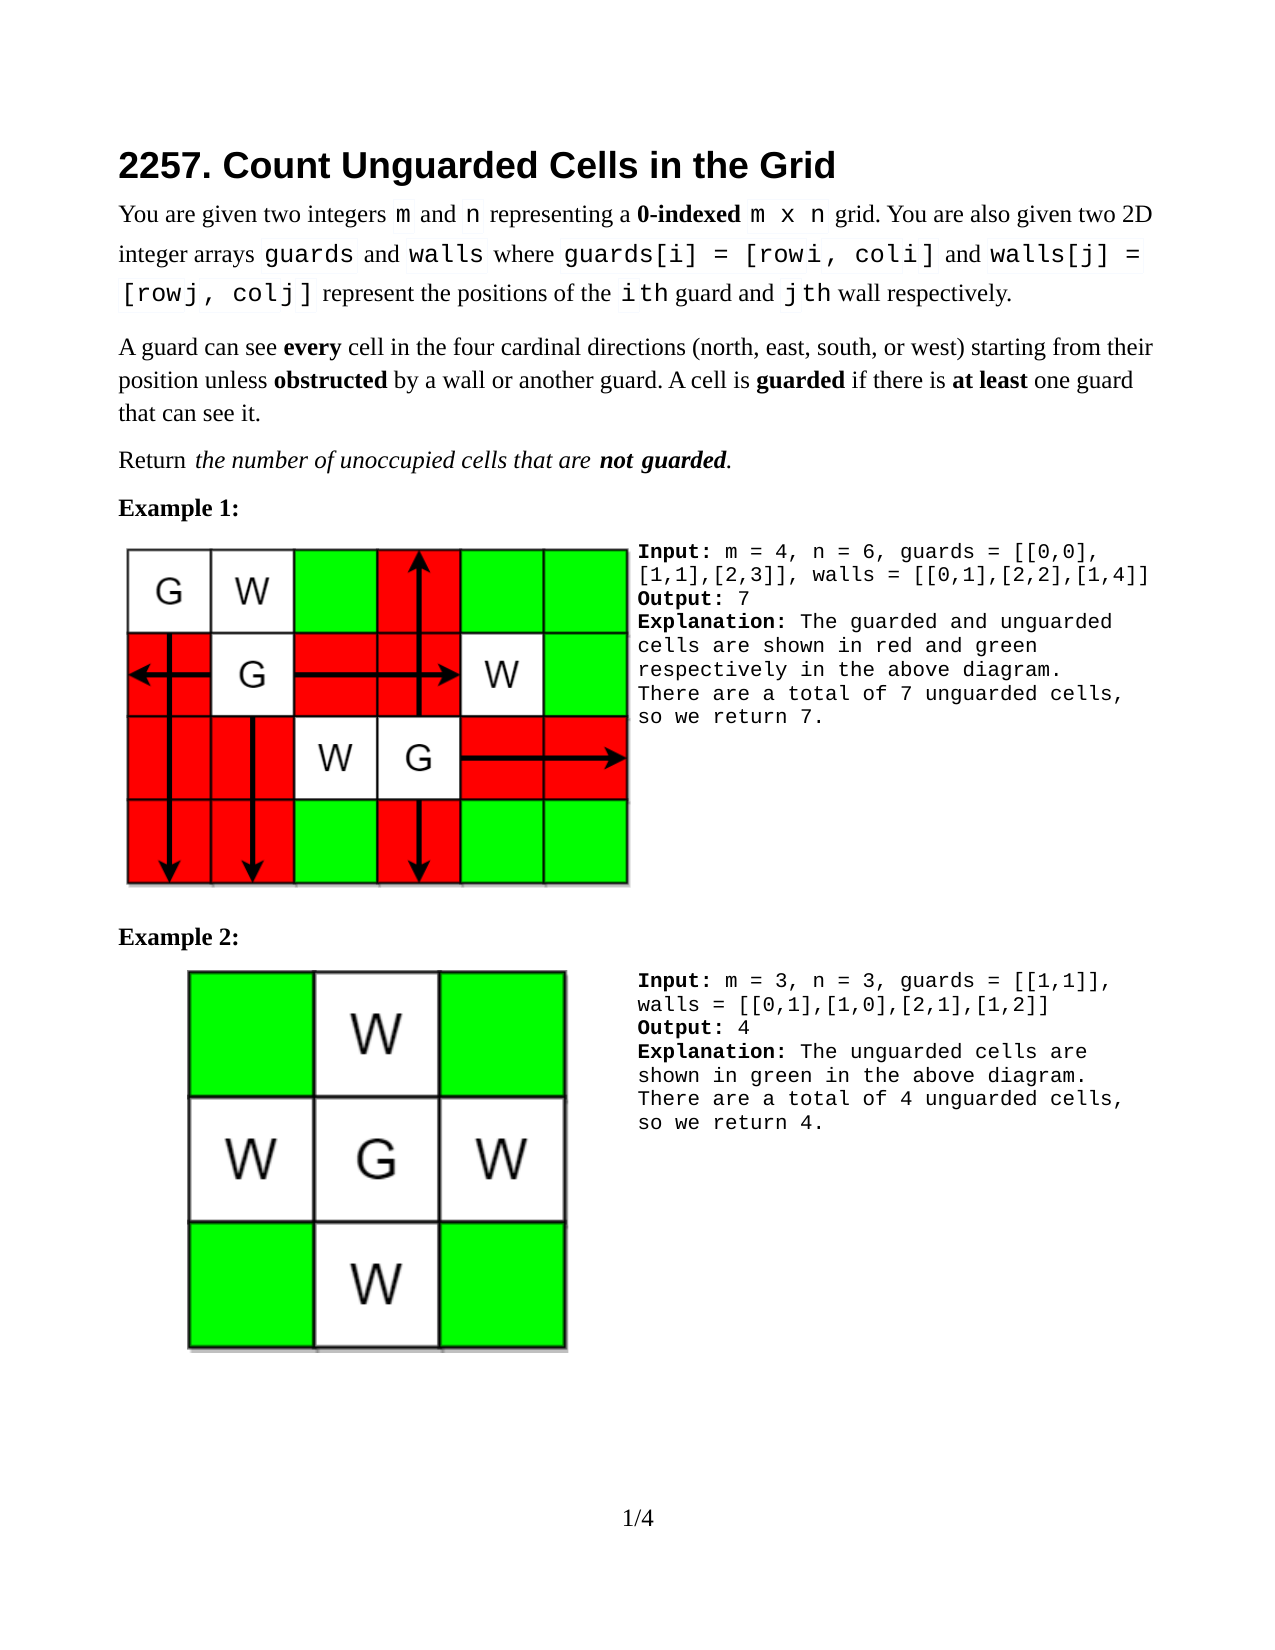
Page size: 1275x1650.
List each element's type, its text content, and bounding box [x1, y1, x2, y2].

subtitle 2257. Count Unguarded Cells in the Grid [118, 143, 1157, 186]
text You are given two integers m and n representing a 0-indexed m x n grid. You are also given two 2D integer arrays guards and walls where guards[i] = [rowi, coli] and walls[j] = [rowj, colj] represent the positions of the ith guard and jth wall respectively. [118, 199, 1157, 312]
text Example 2: [118, 922, 1157, 951]
table_header [118, 970, 637, 1392]
text Example 1: [118, 493, 1157, 522]
table_header Input: m = 3, n = 3, guards = [[1,1]], walls = [[0,1],[1,0],[2,1],[1,2]] Output: 4 Explanation: The unguarded cells are shown in green in the above diagram. There are a total of 4 unguarded cells, so we return 4. [638, 970, 1157, 1392]
text A guard can see every cell in the four cardinal directions (north, east, south, or west) starting from their position unless obstructed by a wall or another guard. A cell is guarded if there is at least one guard that can see it. [118, 332, 1157, 427]
picture [187, 970, 569, 1353]
picture [118, 540, 638, 894]
table_header [118, 894, 637, 922]
table_header Input: m = 4, n = 6, guards = [[0,0],[1,1],[2,3]], walls = [[0,1],[2,2],[1,4]] Output: 7 Explanation: The guarded and unguarded cells are shown in red and green respectively in the above diagram. There are a total of 7 unguarded cells, so we return 7. [638, 541, 1157, 922]
text Return the number of unoccupied cells that are not guarded. [118, 445, 1157, 474]
